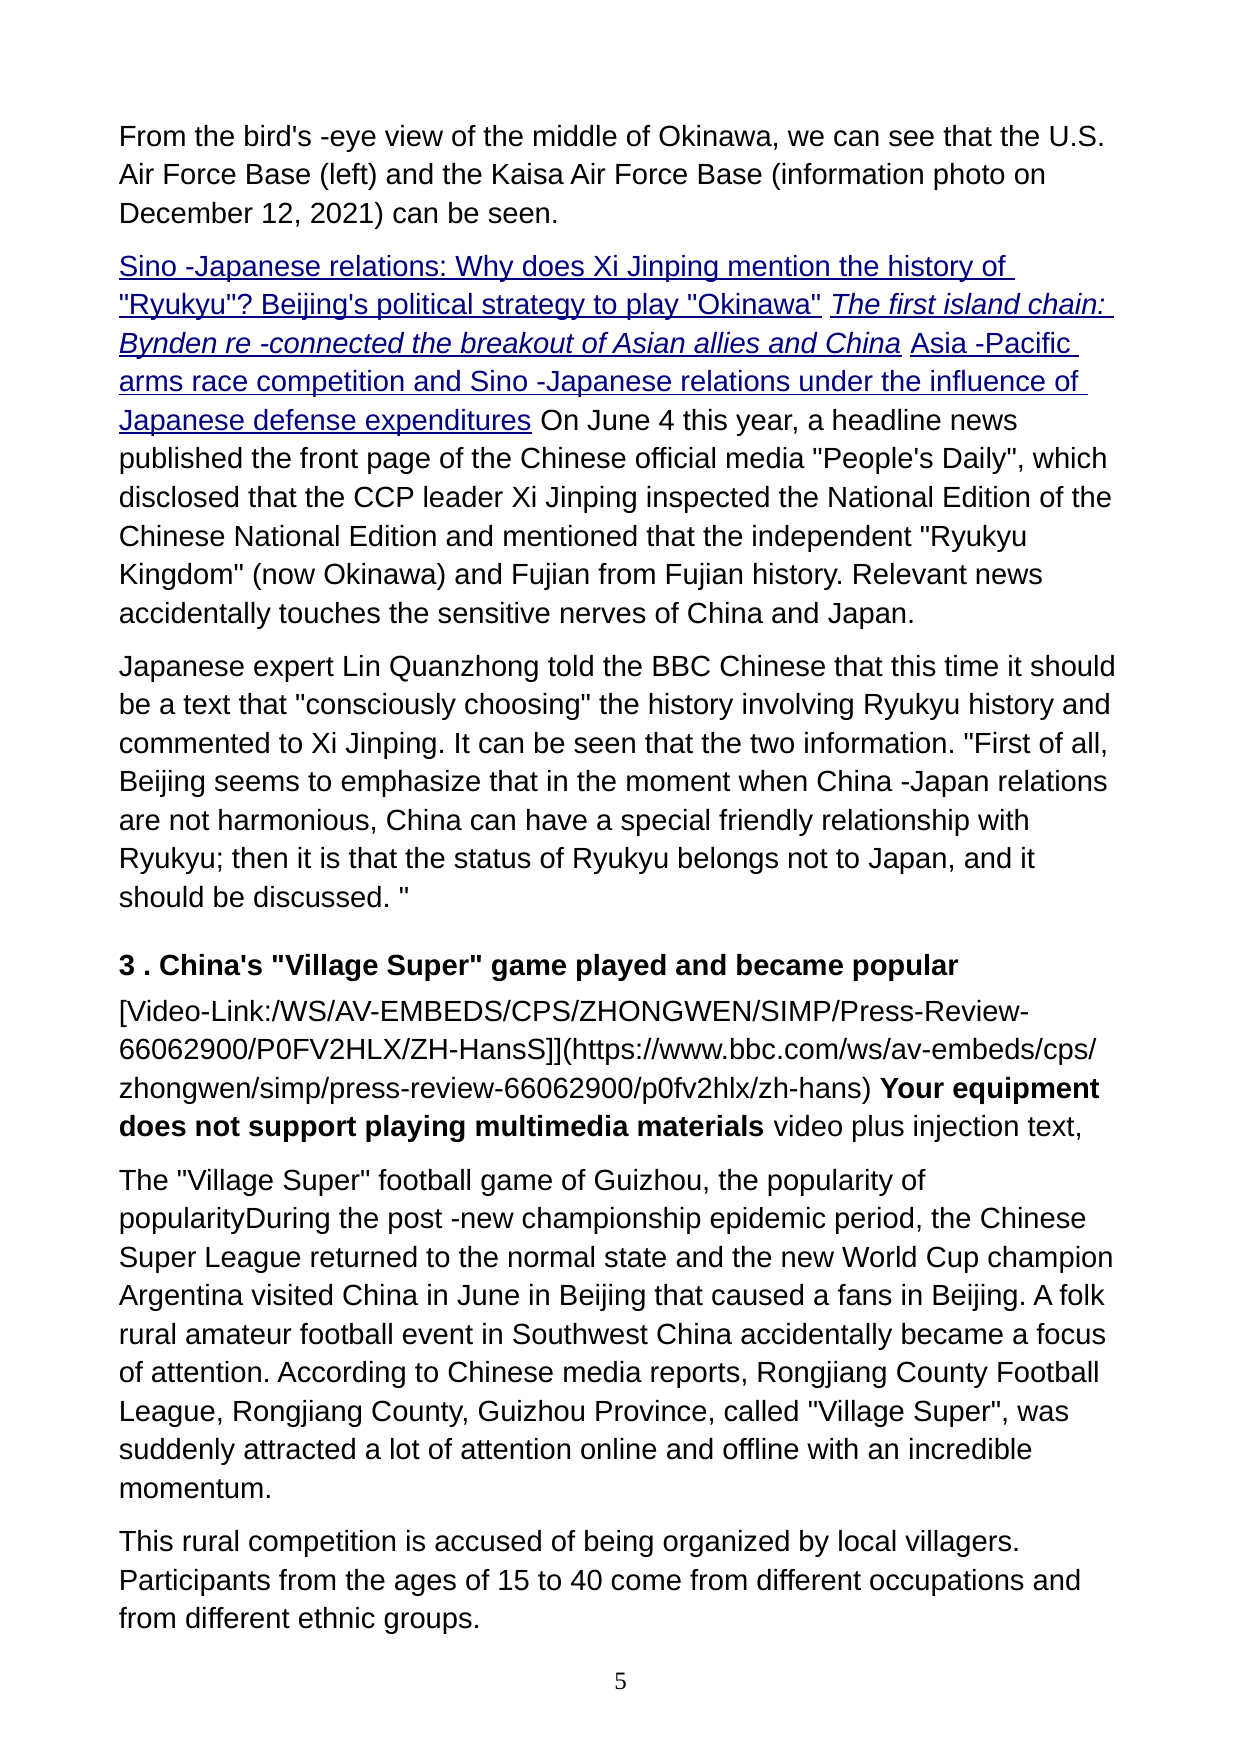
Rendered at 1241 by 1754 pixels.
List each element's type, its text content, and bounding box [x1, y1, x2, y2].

text [Video-Link:/WS/AV-EMBEDS/CPS/ZHONGWEN/SIMP/Press-Review-66062900/P0FV2HLX/ZH-HansS]](https://www.bbc.com/ws/av-embeds/cps/zhongwen/simp/press-review-66062900/p0fv2hlx/zh-hans) Your equipment does not support playing multimedia materials video plus injection text, [118, 994, 1122, 1143]
subtitle 3 . China's "Village Super" game played and became popular [118, 948, 1122, 981]
text From the bird's -eye view of the middle of Okinawa, we can see that the U.S. Air Force Base (left) and the Kaisa Air Force Base (information photo on December 12, 2021) can be seen. [118, 118, 1122, 229]
text Sino -Japanese relations: Why does Xi Jinping mention the history of "Ryukyu"? Beijing's political strategy to play "Okinawa" The first island chain: Bynden re -connected the breakout of Asian allies and China Asia -Pacific arms race competition and Sino -Japanese relations under the influence of Japanese defense expenditures On June 4 this year, a headline news published the front page of the Chinese official media "People's Daily", which disclosed that the CCP leader Xi Jinping inspected the National Edition of the Chinese National Edition and mentioned that the independent "Ryukyu Kingdom" (now Okinawa) and Fujian from Fujian history. Relevant news accidentally touches the sensitive nerves of China and Japan. [118, 249, 1122, 629]
text Japanese expert Lin Quanzhong told the BBC Chinese that this time it should be a text that "consciously choosing" the history involving Ryukyu history and commented to Xi Jinping. It can be seen that the two information. "First of all, Beijing seems to emphasize that in the moment when China -Japan relations are not harmonious, China can have a special friendly relationship with Ryukyu; then it is that the status of Ryukyu belongs not to Japan, and it should be discussed. " [118, 649, 1122, 913]
text The "Village Super" football game of Guizhou, the popularity of popularityDuring the post -new championship epidemic period, the Chinese Super League returned to the normal state and the new World Cup champion Argentina visited China in June in Beijing that caused a fans in Beijing. A folk rural amateur football event in Southwest China accidentally became a focus of attention. According to Chinese media reports, Rongjiang County Football League, Rongjiang County, Guizhou Province, called "Village Super", was suddenly attracted a lot of attention online and offline with an incredible momentum. [118, 1162, 1122, 1504]
text This rural competition is accused of being organized by local villagers. Participants from the ages of 15 to 40 come from different occupations and from different ethnic groups. [118, 1524, 1122, 1634]
